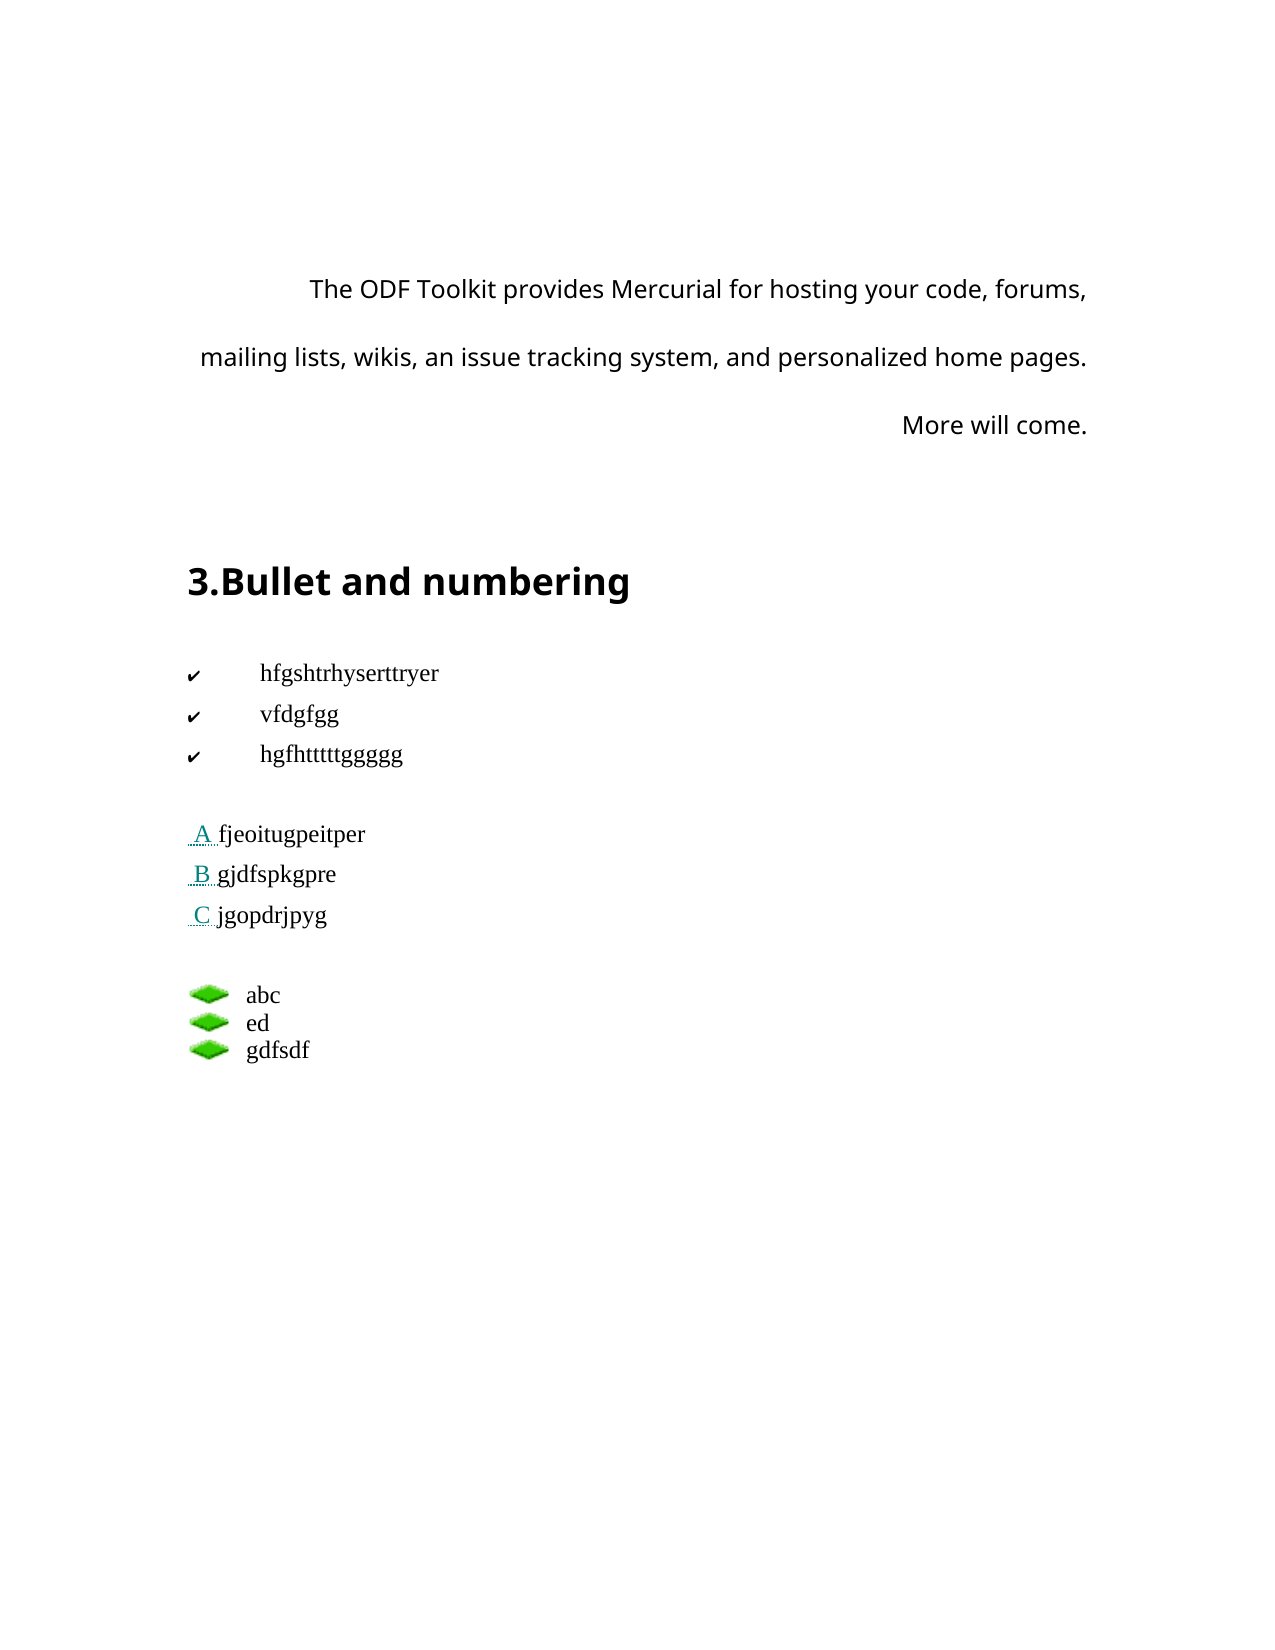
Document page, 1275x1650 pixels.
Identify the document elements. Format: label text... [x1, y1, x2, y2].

text The ODF Toolkit provides Mercurial for hosting your code, forums, mailing lists, wikis, an issue tracking system, and personalized home pages. More will come. [187, 272, 1087, 441]
list jgopdrjpyg [187, 901, 1087, 928]
list abc [187, 981, 1087, 1009]
list hgfhtttttggggg [188, 740, 1087, 768]
list gdfsdf [187, 1037, 1087, 1064]
picture [188, 1038, 245, 1063]
picture [188, 1011, 245, 1035]
list fjeoitugpeitper [187, 820, 1087, 848]
list ed [187, 1009, 1087, 1037]
subtitle Bullet and numbering [187, 556, 1087, 607]
list hfgshtrhyserttryer [188, 659, 1087, 687]
picture [188, 983, 245, 1007]
list gjdfspkgpre [187, 861, 1087, 888]
list vfdgfgg [188, 700, 1087, 727]
